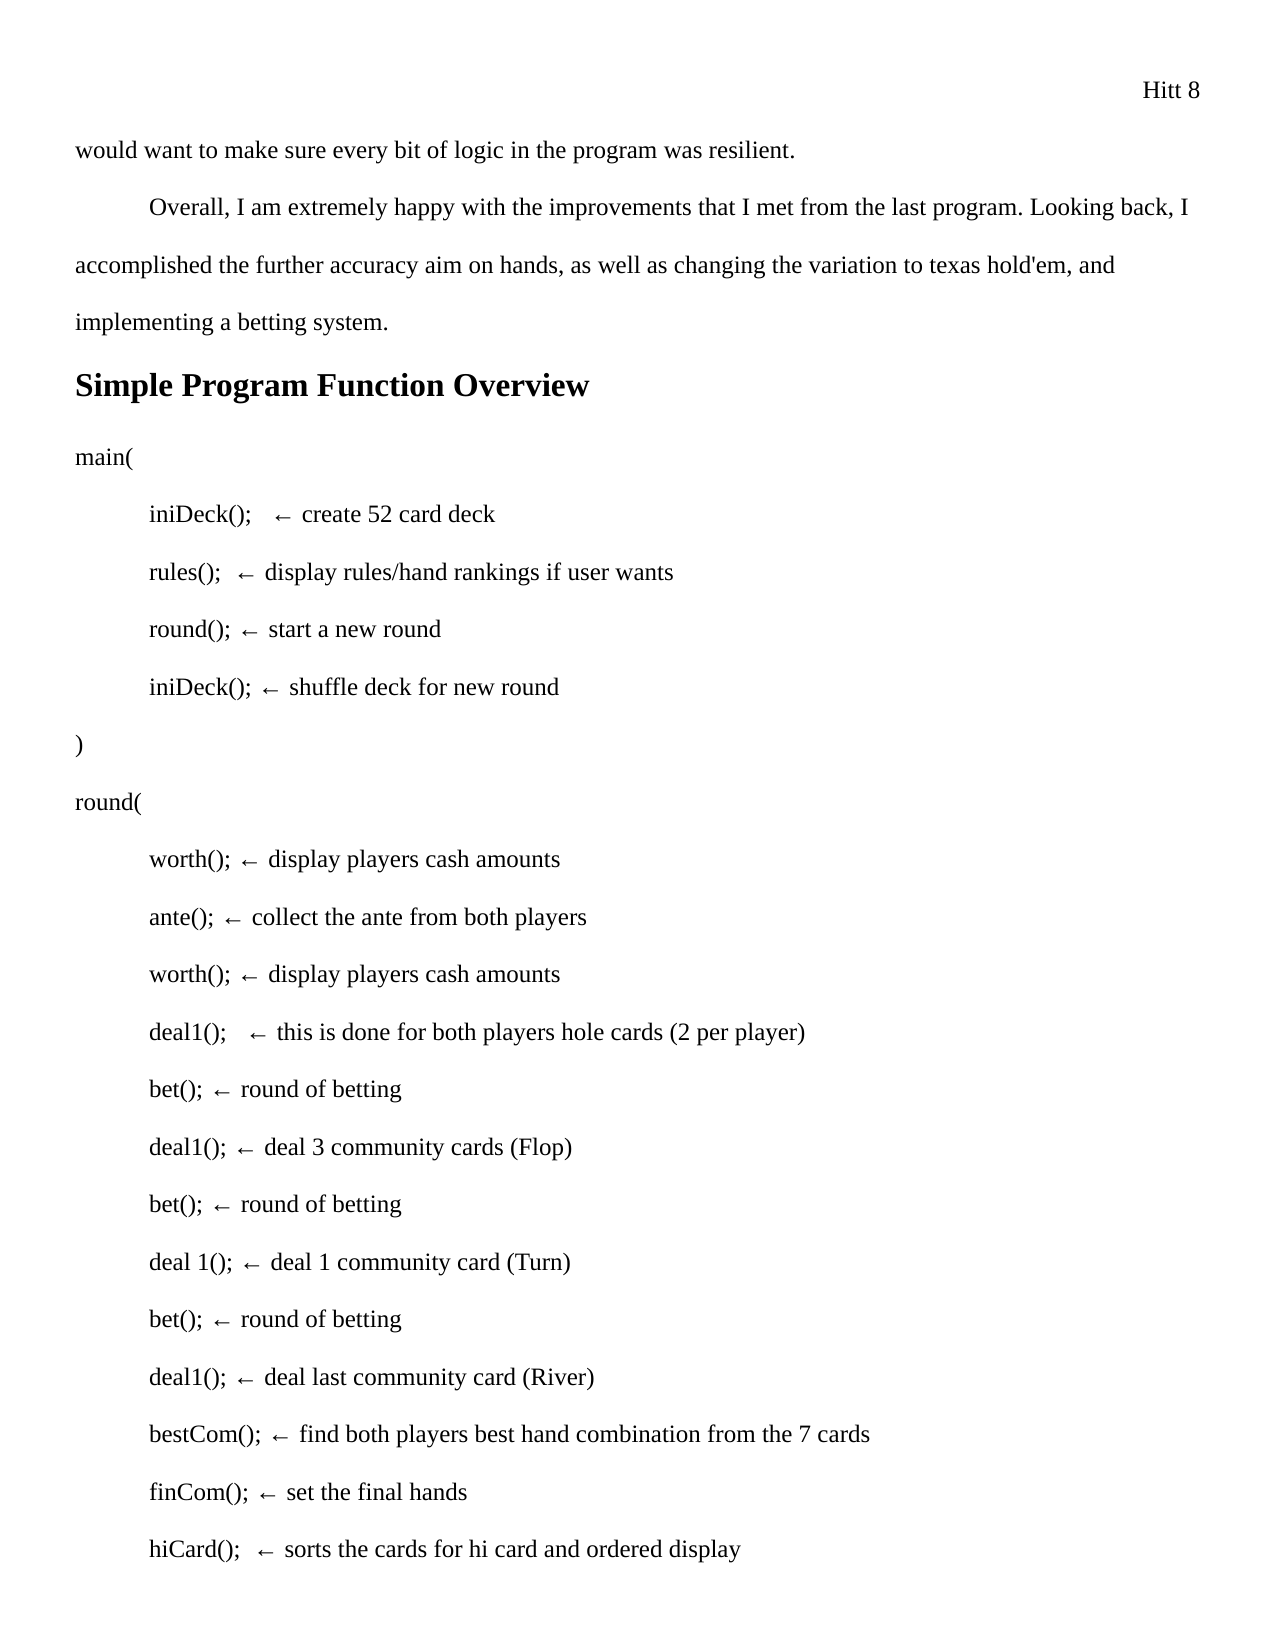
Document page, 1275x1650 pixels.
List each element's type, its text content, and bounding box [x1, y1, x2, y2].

text finCom(); ← set the final hands [75, 1477, 1200, 1505]
text worth(); ← display players cash amounts [75, 959, 1200, 988]
text deal1(); ← deal last community card (River) [75, 1362, 1200, 1390]
text deal1(); ← this is done for both players hole cards (2 per player) [75, 1017, 1200, 1045]
text hiCard(); ← sorts the cards for hi card and ordered display [75, 1534, 1200, 1563]
text worth(); ← display players cash amounts [75, 844, 1200, 873]
text ) [75, 729, 1200, 758]
text Simple Program Function Overview [75, 365, 1200, 403]
text bestCom(); ← find both players best hand combination from the 7 cards [75, 1419, 1200, 1448]
text would want to make sure every bit of logic in the program was resilient. [75, 135, 1200, 164]
text iniDeck(); ← shuffle deck for new round [75, 672, 1200, 700]
text deal 1(); ← deal 1 community card (Turn) [75, 1247, 1200, 1275]
text ante(); ← collect the ante from both players [75, 902, 1200, 930]
text round(); ← start a new round [75, 614, 1200, 643]
text bet(); ← round of betting [75, 1074, 1200, 1103]
text main( [75, 442, 1200, 470]
text deal1(); ← deal 3 community cards (Flop) [75, 1132, 1200, 1160]
text iniDeck(); ← create 52 card deck [75, 499, 1200, 528]
text Overall, I am extremely happy with the improvements that I met from the last program. Looking back, I accomplished the further accuracy aim on hands, as well as changing the variation to texas hold'em, and implementing a betting system. [75, 192, 1200, 336]
text bet(); ← round of betting [75, 1304, 1200, 1333]
text bet(); ← round of betting [75, 1189, 1200, 1218]
text round( [75, 787, 1200, 815]
text rules(); ← display rules/hand rankings if user wants [75, 557, 1200, 585]
